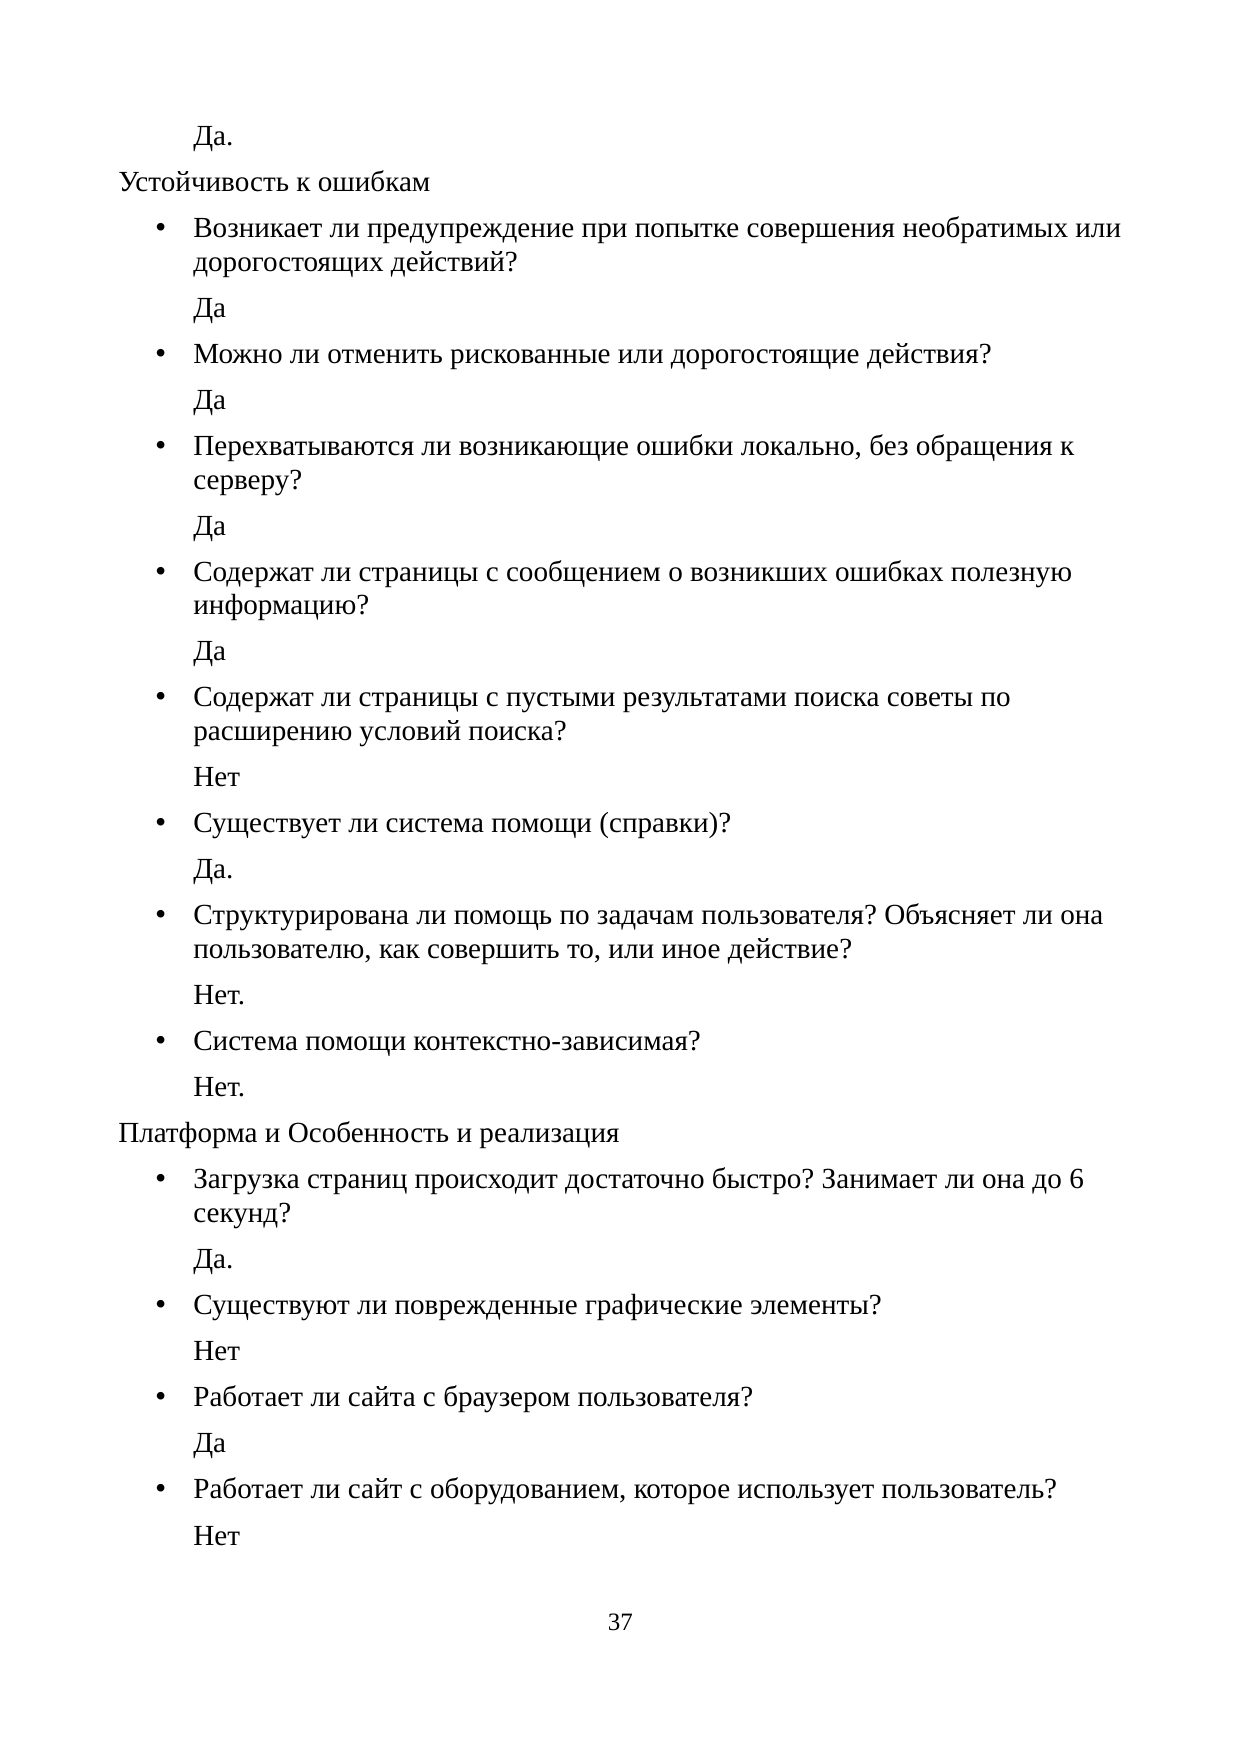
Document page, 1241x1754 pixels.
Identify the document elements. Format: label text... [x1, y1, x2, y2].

list Да [156, 382, 1122, 416]
list Да. [156, 118, 1122, 152]
list Нет [156, 1333, 1122, 1367]
list Да [156, 1426, 1122, 1459]
list Нет. [156, 977, 1122, 1011]
list Можно ли отменить рискованные или дорогостоящие действия? [156, 336, 1122, 369]
list Возникает ли предупреждение при попытке совершения необратимых или дорогостоящих действий? [156, 210, 1122, 277]
list Содержат ли страницы с пустыми результатами поиска советы по расширению условий поиска? [156, 679, 1122, 747]
text Платформа и Особенность и реализация [118, 1115, 1122, 1149]
list Работает ли сайт с оборудованием, которое использует пользователь? [156, 1472, 1122, 1505]
list Да [156, 508, 1122, 541]
list Структурирована ли помощь по задачам пользователя? Объясняет ли она пользователю, как совершить то, или иное действие? [156, 897, 1122, 965]
list Существует ли система помощи (справки)? [156, 805, 1122, 839]
list Перехватываются ли возникающие ошибки локально, без обращения к серверу? [156, 428, 1122, 495]
list Да [156, 290, 1122, 323]
list Да. [156, 1241, 1122, 1275]
list Да [156, 633, 1122, 667]
list Существуют ли поврежденные графические элементы? [156, 1287, 1122, 1321]
list Система помощи контекстно-зависимая? [156, 1023, 1122, 1057]
list Загрузка страниц происходит достаточно быстро? Занимает ли она до 6 секунд? [156, 1161, 1122, 1229]
list Нет [156, 1518, 1122, 1551]
list Содержат ли страницы с сообщением о возникших ошибках полезную информацию? [156, 554, 1122, 621]
list Нет. [156, 1069, 1122, 1103]
text Устойчивость к ошибкам [118, 164, 1122, 198]
list Работает ли сайта с браузером пользователя? [156, 1379, 1122, 1413]
list Да. [156, 851, 1122, 885]
list Нет [156, 759, 1122, 793]
